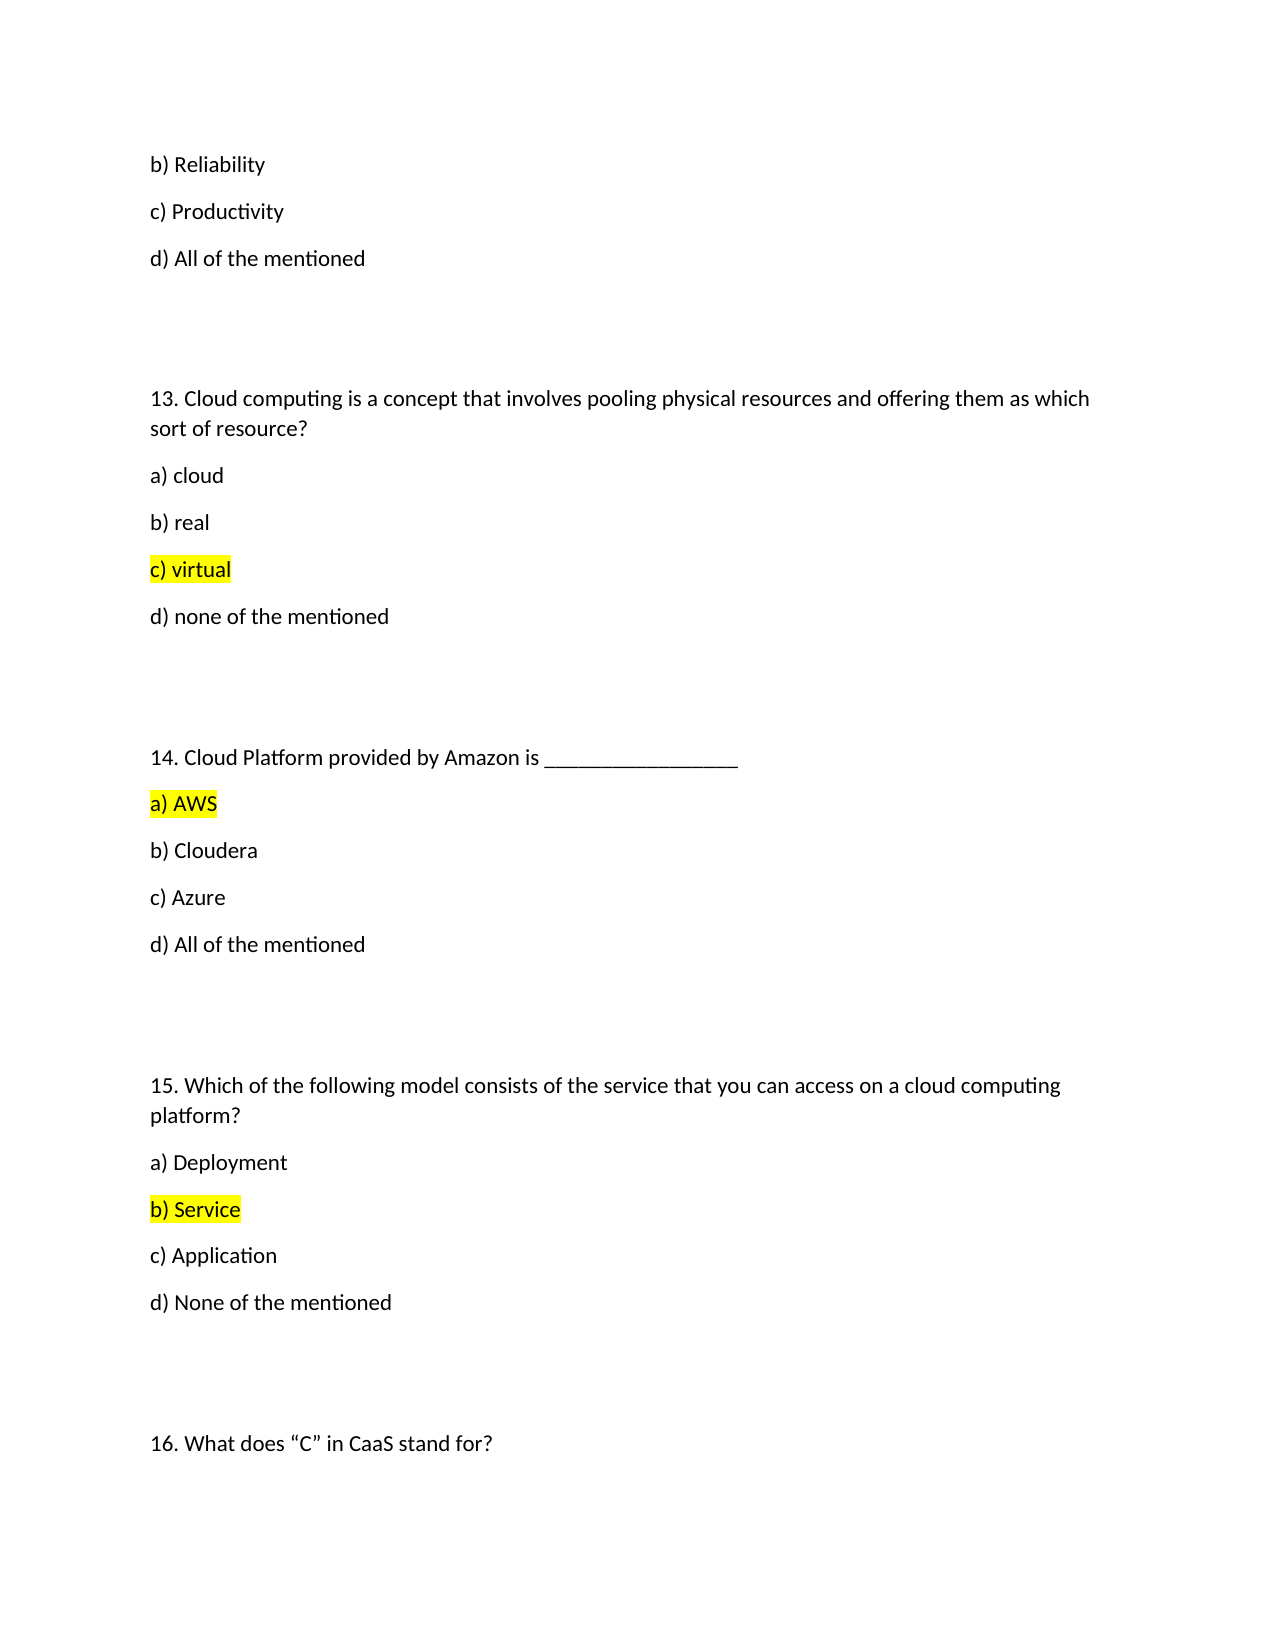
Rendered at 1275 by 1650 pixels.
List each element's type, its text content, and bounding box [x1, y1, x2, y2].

text b) Cloudera [150, 836, 1125, 864]
text b) Reliability [150, 150, 1125, 178]
text b) Service [150, 1195, 1125, 1223]
text a) cloud [150, 461, 1125, 489]
text 16. What does “C” in CaaS stand for? [150, 1429, 1125, 1457]
text c) Application [150, 1242, 1125, 1270]
text d) None of the mentioned [150, 1288, 1125, 1317]
text b) real [150, 508, 1125, 536]
text 15. Which of the following model consists of the service that you can access on a cloud computing platform? [150, 1071, 1125, 1129]
text d) All of the mentioned [150, 244, 1125, 272]
text 14. Cloud Platform provided by Amazon is _________________ [150, 743, 1125, 771]
text c) Productivity [150, 197, 1125, 225]
text d) none of the mentioned [150, 602, 1125, 630]
text c) Azure [150, 883, 1125, 911]
text 13. Cloud computing is a concept that involves pooling physical resources and offering them as which sort of resource? [150, 384, 1125, 443]
text a) AWS [150, 789, 1125, 818]
text c) virtual [150, 555, 1125, 583]
text a) Deployment [150, 1148, 1125, 1176]
text d) All of the mentioned [150, 930, 1125, 958]
